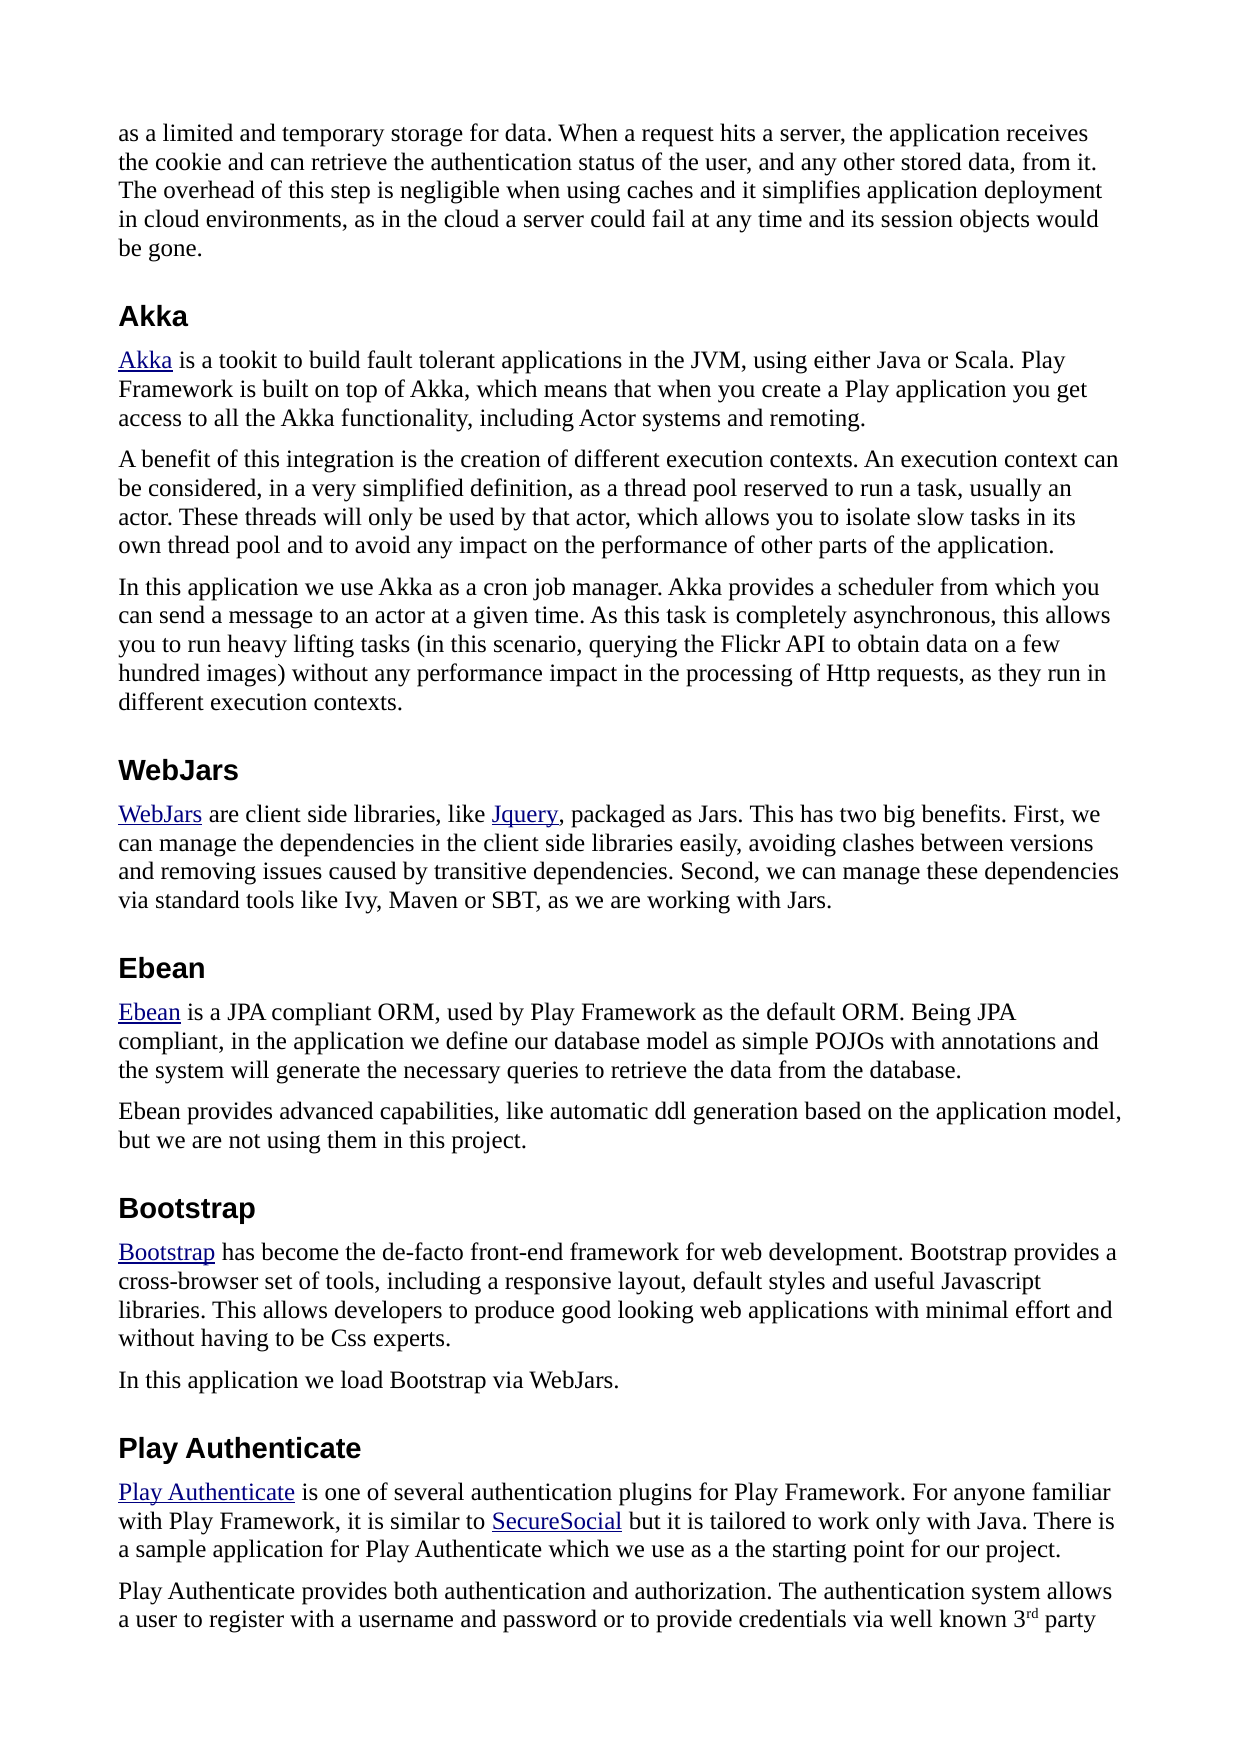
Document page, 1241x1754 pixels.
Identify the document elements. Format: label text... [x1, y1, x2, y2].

subtitle Ebean [118, 951, 1122, 985]
text In this application we use Akka as a cron job manager. Akka provides a scheduler from which you can send a message to an actor at a given time. As this task is completely asynchronous, this allows you to run heavy lifting tasks (in this scenario, querying the Flickr API to obtain data on a few hundred images) without any performance impact in the processing of Http requests, as they run in different execution contexts. [118, 572, 1122, 715]
subtitle Bootstrap [118, 1191, 1122, 1225]
text Play Authenticate provides both authentication and authorization. The authentication system allows a user to register with a username and password or to provide credentials via well known 3rd party [118, 1576, 1122, 1633]
text In this application we load Bootstrap via WebJars. [118, 1365, 1122, 1393]
subtitle Play Authenticate [118, 1431, 1122, 1464]
text Ebean is a JPA compliant ORM, used by Play Framework as the default ORM. Being JPA compliant, in the application we define our database model as simple POJOs with annotations and the system will generate the necessary queries to retrieve the data from the database. [118, 997, 1122, 1084]
subtitle Akka [118, 299, 1122, 333]
subtitle WebJars [118, 753, 1122, 786]
text Bootstrap has become the de-facto front-end framework for web development. Bootstrap provides a cross-browser set of tools, including a responsive layout, default styles and useful Javascript libraries. This allows developers to produce good looking web applications with minimal effort and without having to be Css experts. [118, 1237, 1122, 1352]
text WebJars are client side libraries, like Jquery, packaged as Jars. This has two big benefits. First, we can manage the dependencies in the client side libraries easily, avoiding clashes between versions and removing issues caused by transitive dependencies. Second, we can manage these dependencies via standard tools like Ivy, Maven or SBT, as we are working with Jars. [118, 799, 1122, 914]
text Play Authenticate is one of several authentication plugins for Play Framework. For anyone familiar with Play Framework, it is similar to SecureSocial but it is tailored to work only with Java. There is a sample application for Play Authenticate which we use as a the starting point for our project. [118, 1477, 1122, 1563]
text Akka is a tookit to build fault tolerant applications in the JVM, using either Java or Scala. Play Framework is built on top of Akka, which means that when you create a Play application you get access to all the Akka functionality, including Actor systems and remoting. [118, 345, 1122, 432]
text as a limited and temporary storage for data. When a request hits a server, the application receives the cookie and can retrieve the authentication status of the user, and any other stored data, from it. The overhead of this step is negligible when using caches and it simplifies application deployment in cloud environments, as in the cloud a server could fail at any time and its session objects would be gone. [118, 118, 1122, 262]
text Ebean provides advanced capabilities, like automatic ddl generation based on the application model, but we are not using them in this project. [118, 1096, 1122, 1154]
text A benefit of this integration is the creation of different execution contexts. An execution context can be considered, in a very simplified definition, as a thread pool reserved to run a task, usually an actor. These threads will only be used by that actor, which allows you to isolate slow tasks in its own thread pool and to avoid any impact on the performance of other parts of the application. [118, 444, 1122, 559]
